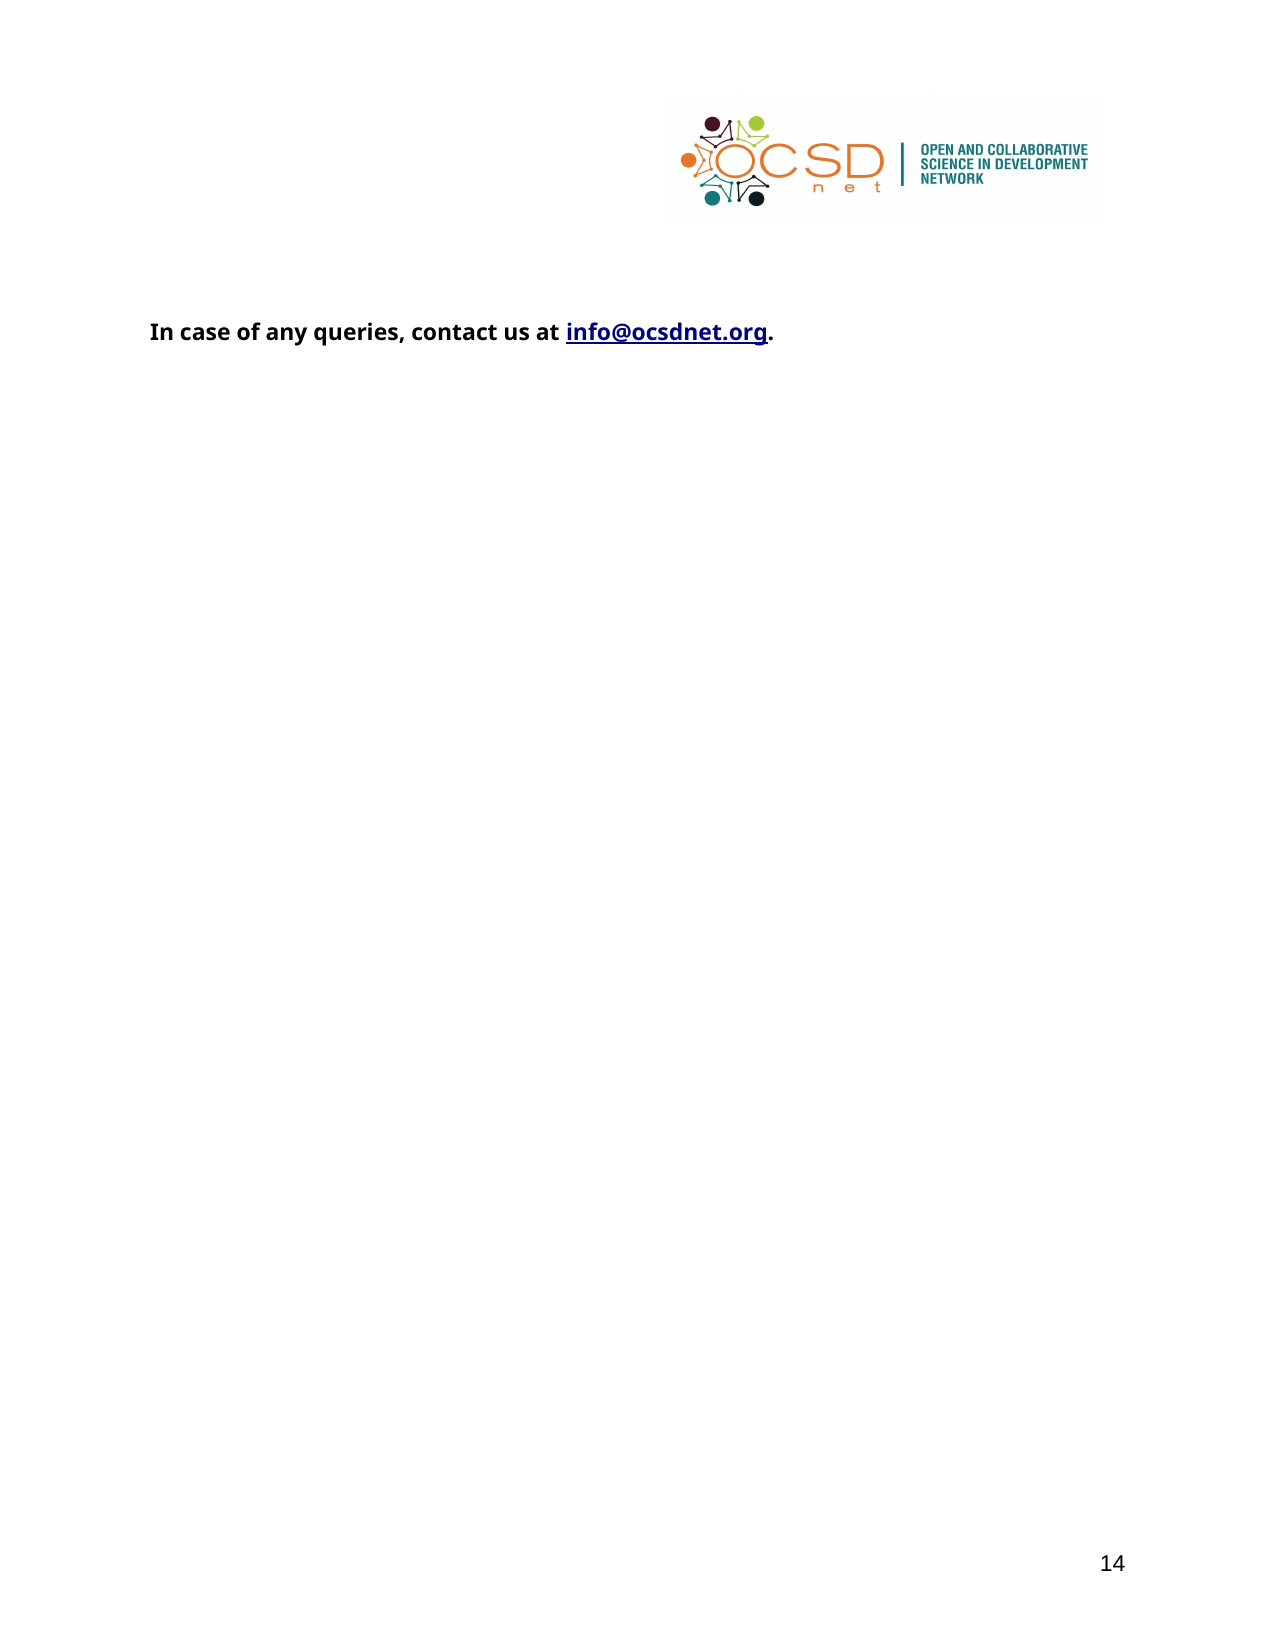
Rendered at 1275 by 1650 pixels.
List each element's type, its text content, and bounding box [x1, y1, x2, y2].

text In case of any queries, contact us at info@ocsdnet.org. [150, 316, 1125, 347]
picture [665, 92, 1107, 226]
